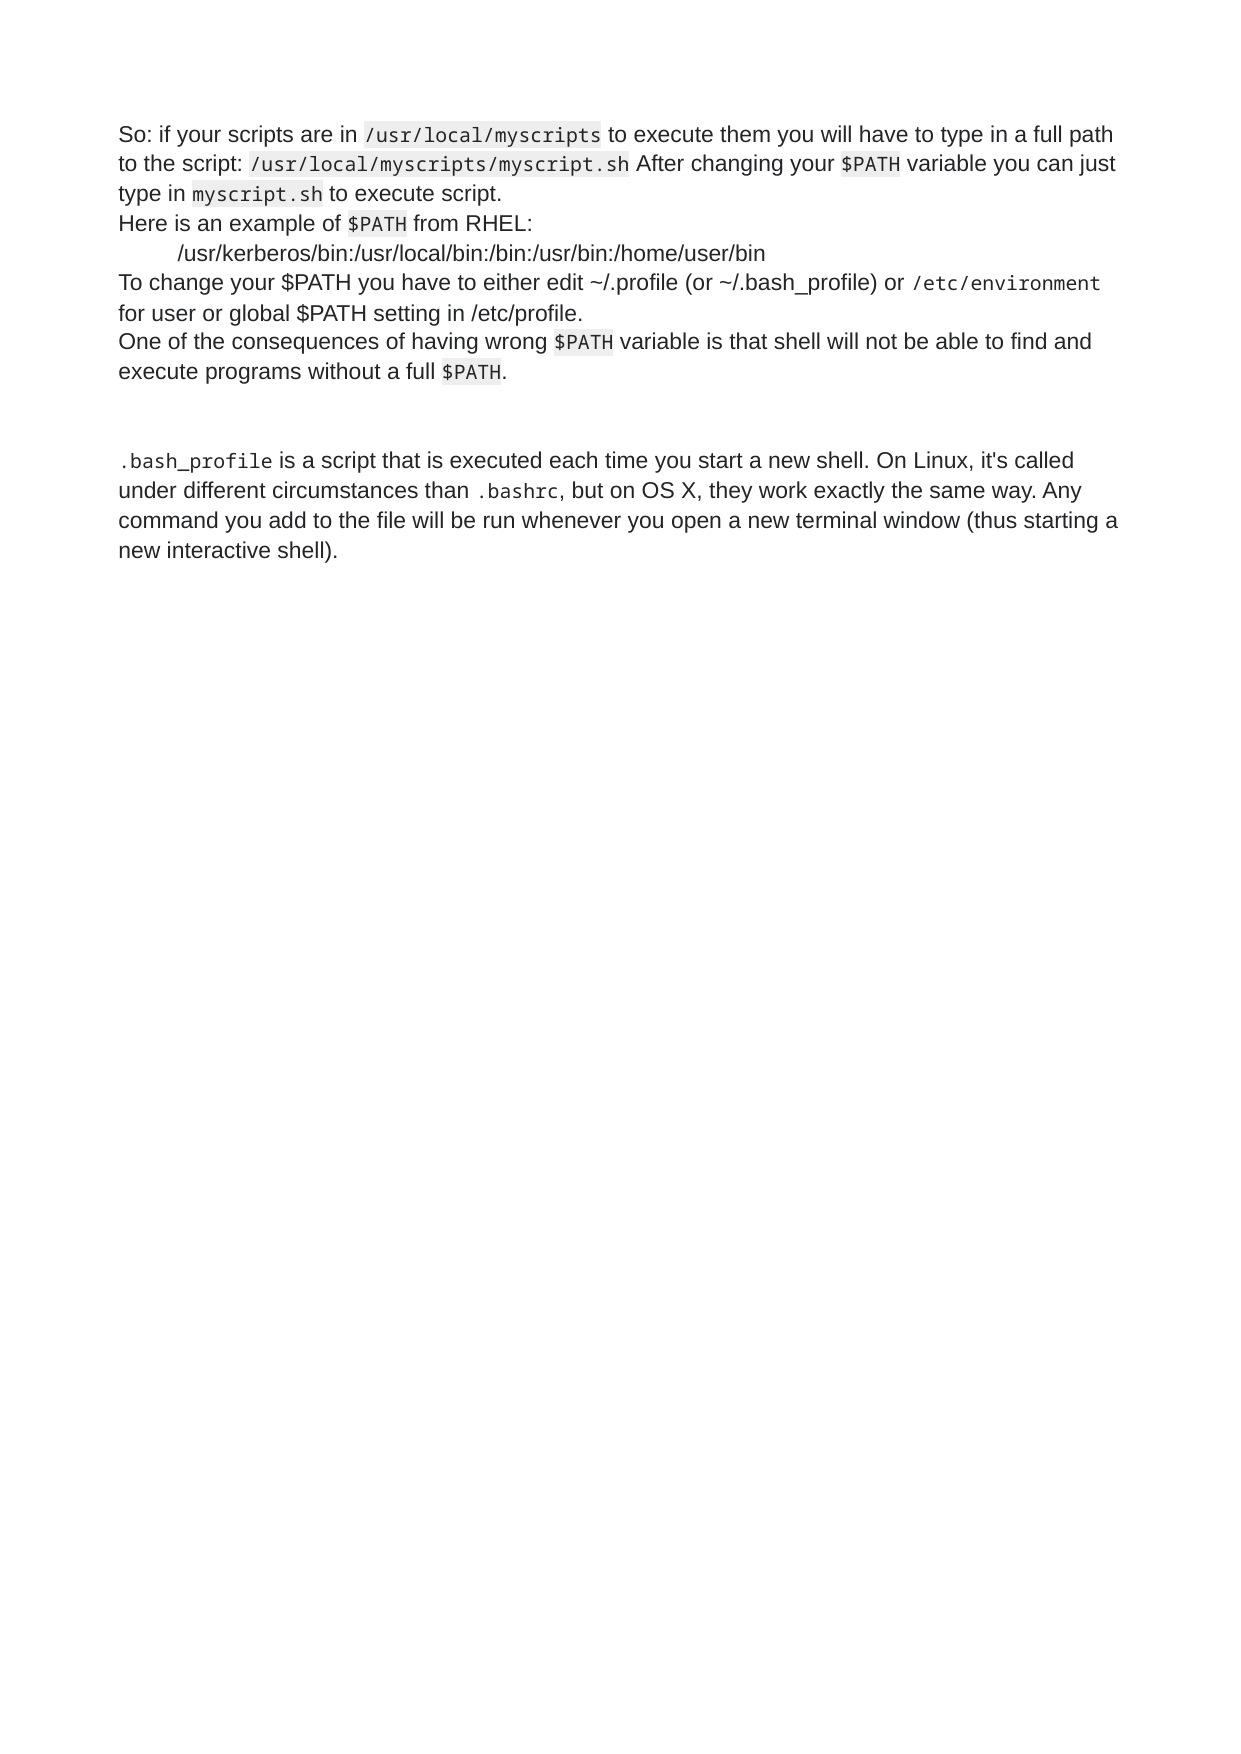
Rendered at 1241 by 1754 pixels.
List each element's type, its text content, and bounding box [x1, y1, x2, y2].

text One of the consequences of having wrong $PATH variable is that shell will not be able to find and execute programs without a full $PATH. [118, 326, 1122, 385]
text Here is an example of $PATH from RHEL: [118, 207, 1122, 237]
text So: if your scripts are in /usr/local/myscripts to execute them you will have to type in a full path to the script: /usr/local/myscripts/myscript.sh After changing your $PATH variable you can just type in myscript.sh to execute script. [118, 118, 1122, 207]
text .bash_profile is a script that is executed each time you start a new shell. On Linux, it's called under different circumstances than .bashrc, but on OS X, they work exactly the same way. Any command you add to the file will be run whenever you open a new terminal window (thus starting a new interactive shell). [118, 445, 1122, 563]
text /usr/kerberos/bin:/usr/local/bin:/bin:/usr/bin:/home/user/bin [177, 237, 1063, 267]
text To change your $PATH you have to either edit ~/.profile (or ~/.bash_profile) or /etc/environment for user or global $PATH setting in /etc/profile. [118, 267, 1122, 326]
